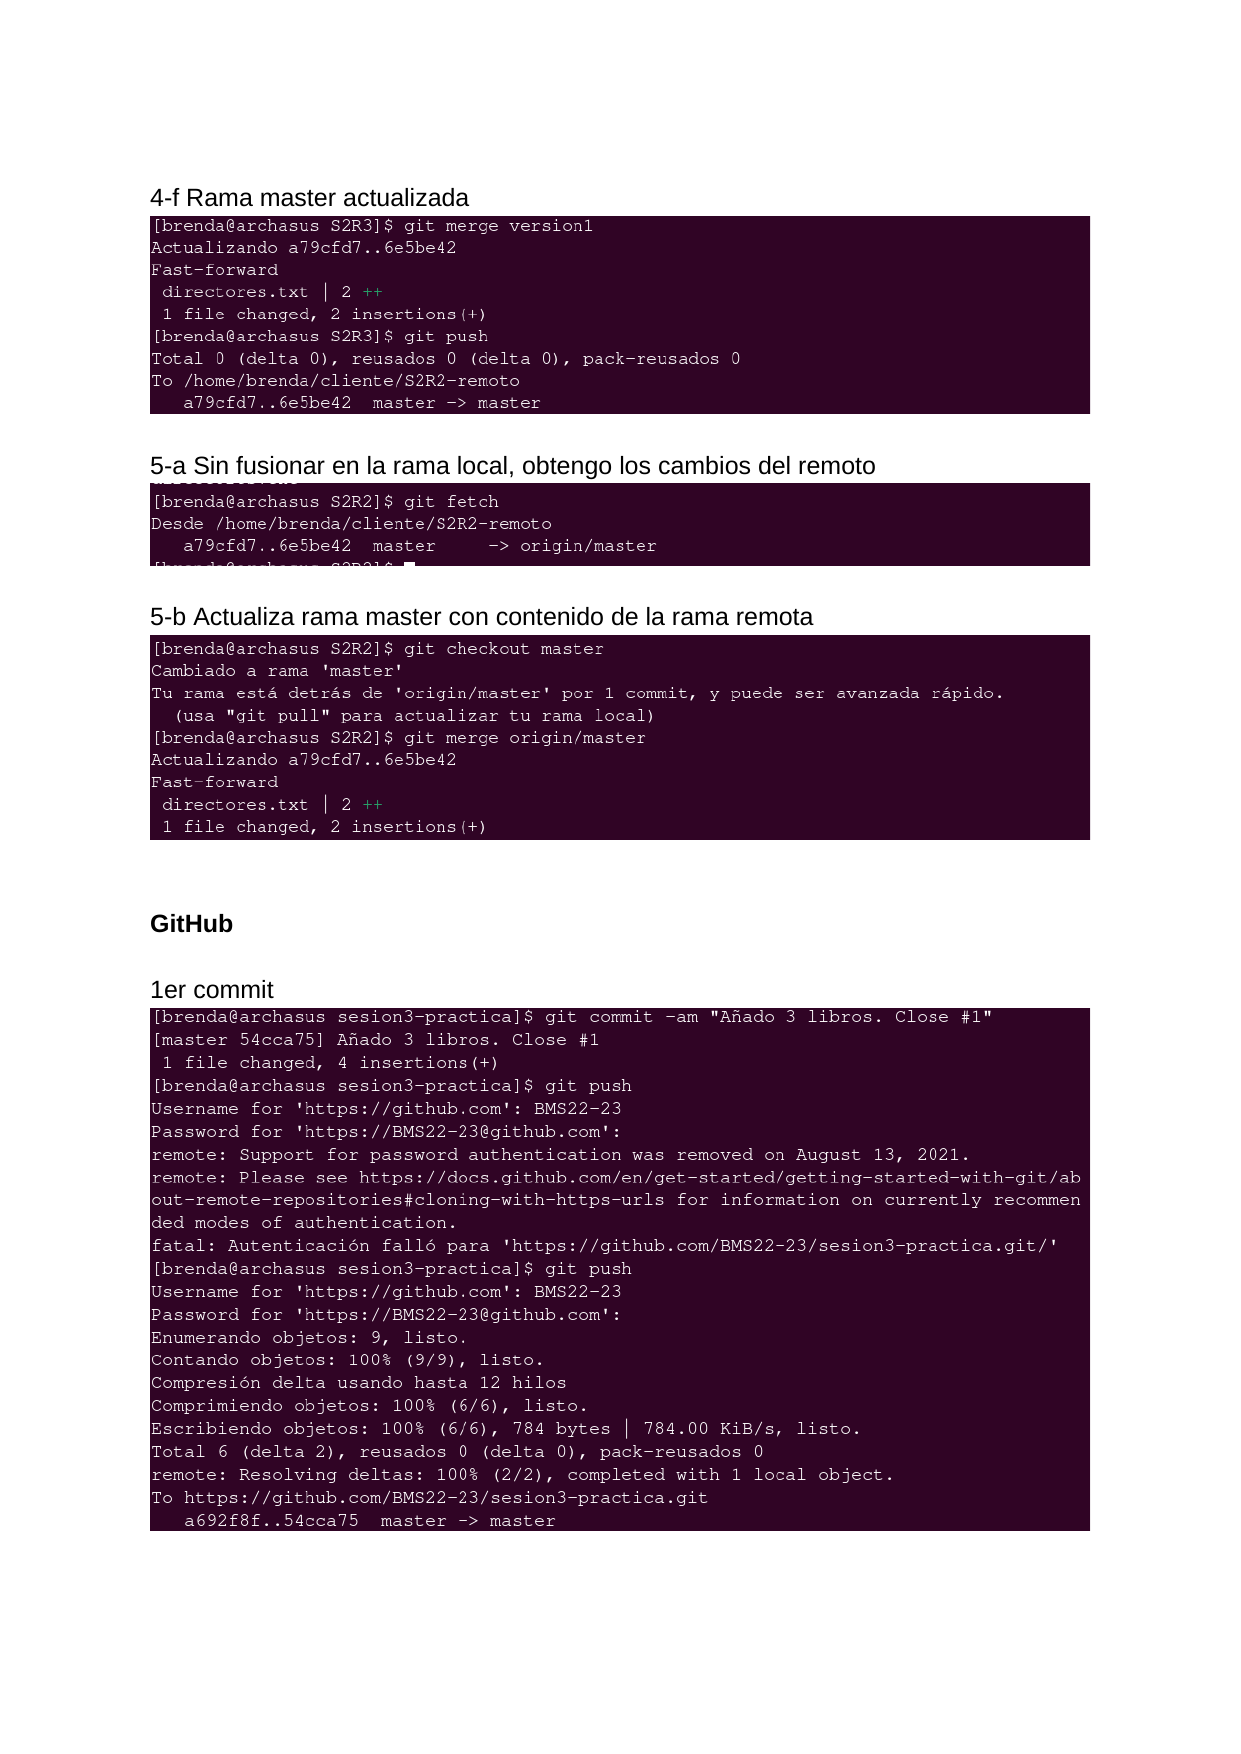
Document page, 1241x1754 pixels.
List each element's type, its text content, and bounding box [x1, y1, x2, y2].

text 5-b Actualiza rama master con contenido de la rama remota [150, 602, 1090, 631]
text 4-f Rama master actualizada [150, 183, 1090, 212]
picture [150, 1008, 1091, 1531]
picture [150, 216, 1091, 414]
text 1er commit [150, 975, 1090, 1004]
picture [150, 635, 1091, 840]
text GitHub [150, 909, 1090, 938]
picture [150, 483, 1091, 566]
text 5-a Sin fusionar en la rama local, obtengo los cambios del remoto [150, 451, 1090, 479]
